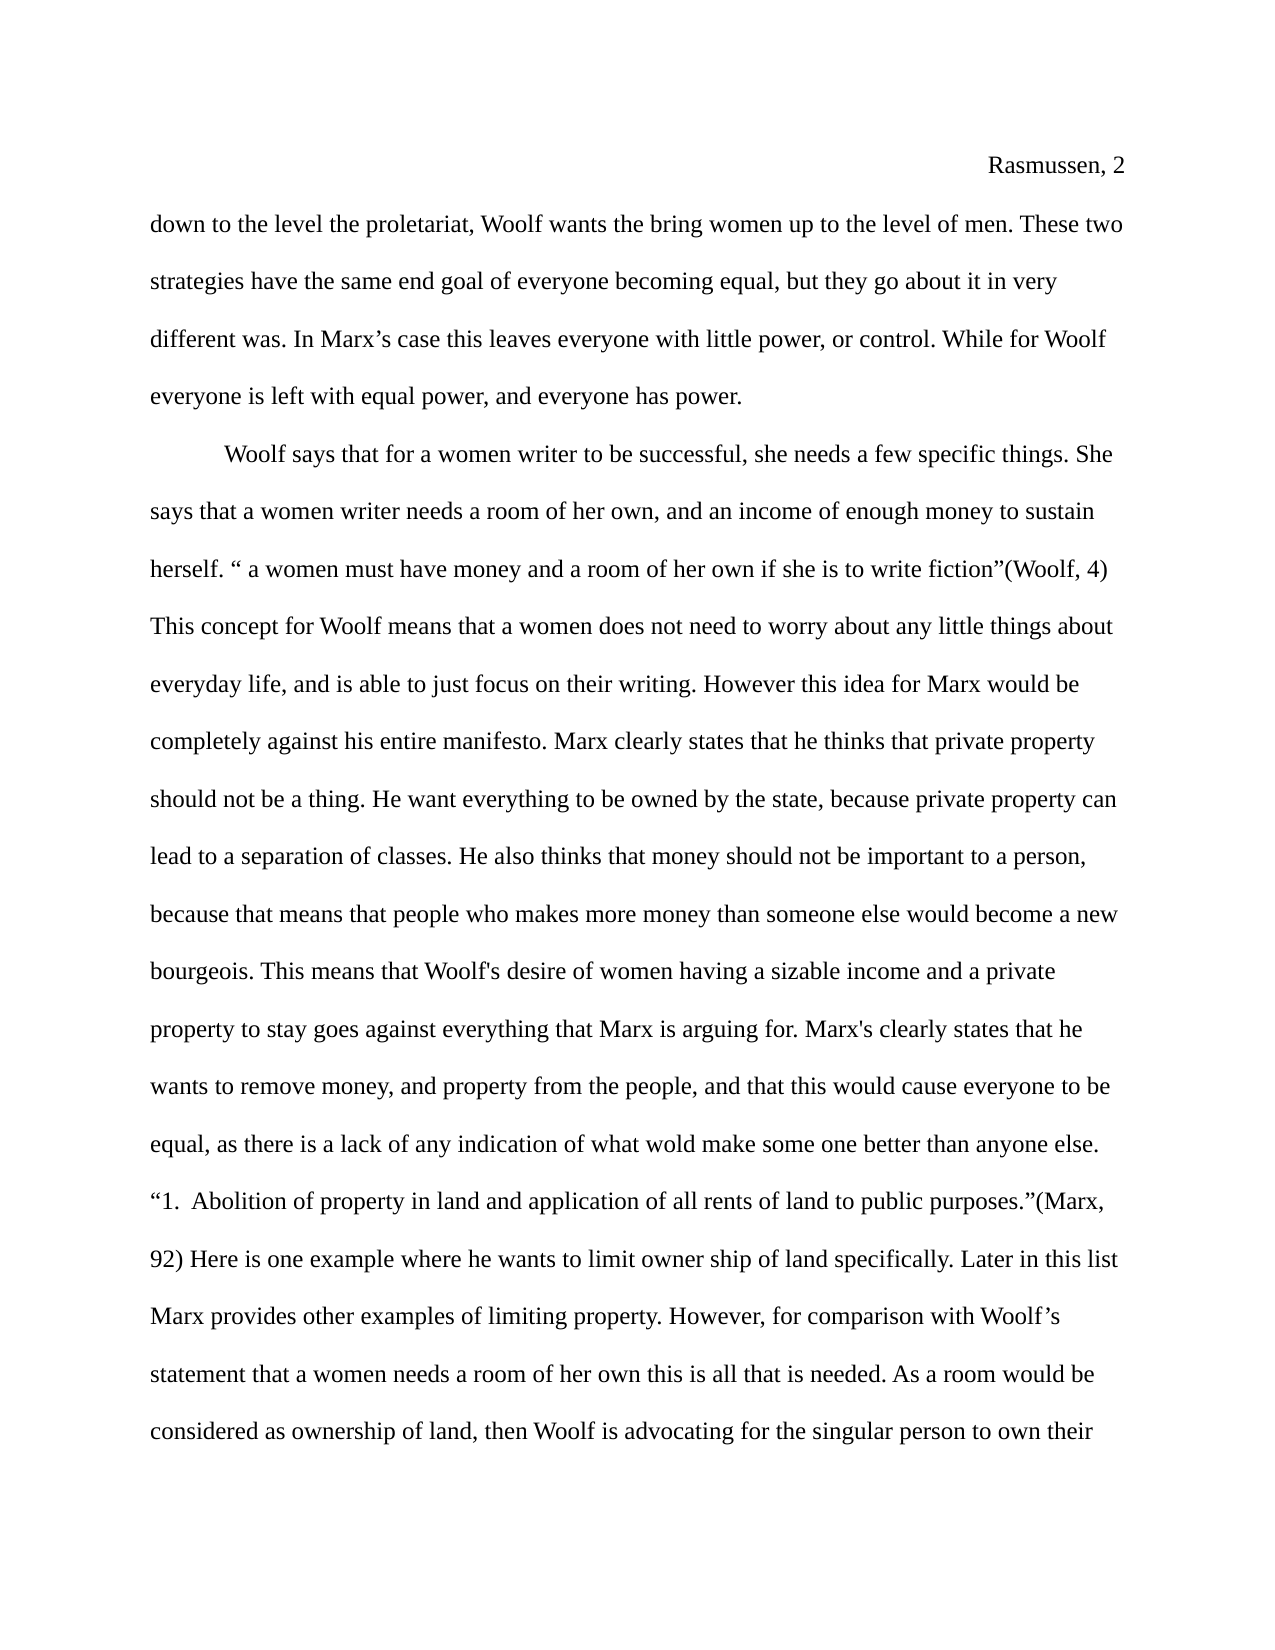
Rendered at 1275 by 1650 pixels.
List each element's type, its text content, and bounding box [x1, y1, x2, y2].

text Woolf says that for a women writer to be successful, she needs a few specific things. She says that a women writer needs a room of her own, and an income of enough money to sustain herself. “ a women must have money and a room of her own if she is to write fiction”(Woolf, 4) This concept for Woolf means that a women does not need to worry about any little things about everyday life, and is able to just focus on their writing. However this idea for Marx would be completely against his entire manifesto. Marx clearly states that he thinks that private property should not be a thing. He want everything to be owned by the state, because private property can lead to a separation of classes. He also thinks that money should not be important to a person, because that means that people who makes more money than someone else would become a new bourgeois. This means that Woolf's desire of women having a sizable income and a private property to stay goes against everything that Marx is arguing for. Marx's clearly states that he wants to remove money, and property from the people, and that this would cause everyone to be equal, as there is a lack of any indication of what wold make some one better than anyone else. “1. Abolition of property in land and application of all rents of land to public purposes.”(Marx, 92) Here is one example where he wants to limit owner ship of land specifically. Later in this list Marx provides other examples of limiting property. However, for comparison with Woolf’s statement that a women needs a room of her own this is all that is needed. As a room would be considered as ownership of land, then Woolf is advocating for the singular person to own their [150, 439, 1125, 1445]
text down to the level the proletariat, Woolf wants the bring women up to the level of men. These two strategies have the same end goal of everyone becoming equal, but they go about it in very different was. In Marx’s case this leaves everyone with little power, or control. While for Woolf everyone is left with equal power, and everyone has power. [150, 209, 1125, 410]
